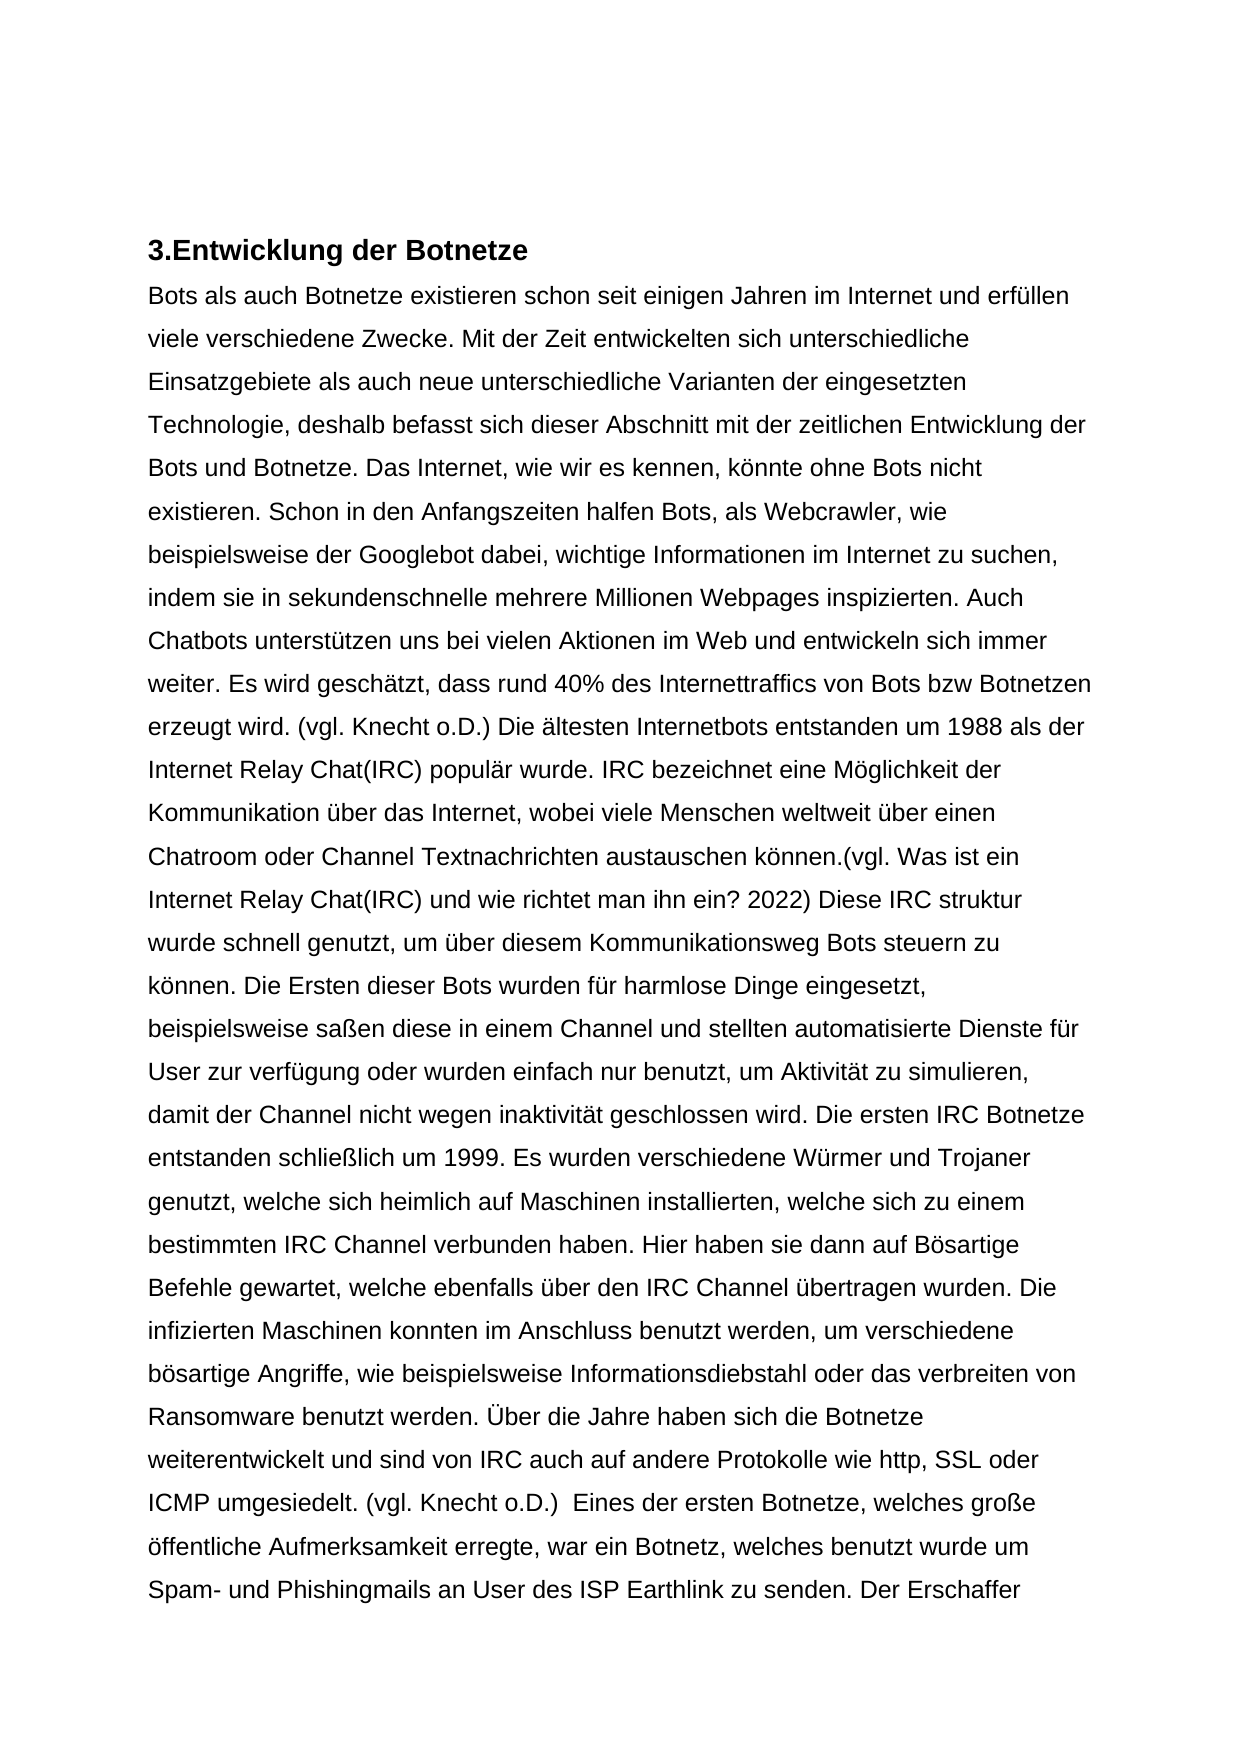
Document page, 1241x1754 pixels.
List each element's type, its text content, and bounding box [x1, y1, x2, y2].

text Bots als auch Botnetze existieren schon seit einigen Jahren im Internet und erfüllen viele verschiedene Zwecke. Mit der Zeit entwickelten sich unterschiedliche Einsatzgebiete als auch neue unterschiedliche Varianten der eingesetzten Technologie, deshalb befasst sich dieser Abschnitt mit der zeitlichen Entwicklung der Bots und Botnetze. Das Internet, wie wir es kennen, könnte ohne Bots nicht existieren. Schon in den Anfangszeiten halfen Bots, als Webcrawler, wie beispielsweise der Googlebot dabei, wichtige Informationen im Internet zu suchen, indem sie in sekundenschnelle mehrere Millionen Webpages inspizierten. Auch Chatbots unterstützen uns bei vielen Aktionen im Web und entwickeln sich immer weiter. Es wird geschätzt, dass rund 40% des Internettraffics von Bots bzw Botnetzen erzeugt wird. (vgl. Knecht o.D.) Die ältesten Internetbots entstanden um 1988 als der Internet Relay Chat(IRC) populär wurde. IRC bezeichnet eine Möglichkeit der Kommunikation über das Internet, wobei viele Menschen weltweit über einen Chatroom oder Channel Textnachrichten austauschen können.(vgl. Was ist ein Internet Relay Chat(IRC) und wie richtet man ihn ein? 2022) Diese IRC struktur wurde schnell genutzt, um über diesem Kommunikationsweg Bots steuern zu können. Die Ersten dieser Bots wurden für harmlose Dinge eingesetzt, beispielsweise saßen diese in einem Channel und stellten automatisierte Dienste für User zur verfügung oder wurden einfach nur benutzt, um Aktivität zu simulieren, damit der Channel nicht wegen inaktivität geschlossen wird. Die ersten IRC Botnetze entstanden schließlich um 1999. Es wurden verschiedene Würmer und Trojaner genutzt, welche sich heimlich auf Maschinen installierten, welche sich zu einem bestimmten IRC Channel verbunden haben. Hier haben sie dann auf Bösartige Befehle gewartet, welche ebenfalls über den IRC Channel übertragen wurden. Die infizierten Maschinen konnten im Anschluss benutzt werden, um verschiedene bösartige Angriffe, wie beispielsweise Informationsdiebstahl oder das verbreiten von Ransomware benutzt werden. Über die Jahre haben sich die Botnetze weiterentwickelt und sind von IRC auch auf andere Protokolle wie http, SSL oder ICMP umgesiedelt. (vgl. Knecht o.D.) Eines der ersten Botnetze, welches große öffentliche Aufmerksamkeit erregte, war ein Botnetz, welches benutzt wurde um Spam- und Phishingmails an User des ISP Earthlink zu senden. Der Erschaffer [148, 281, 1093, 1603]
subtitle 3.Entwicklung der Botnetze [148, 232, 1093, 266]
